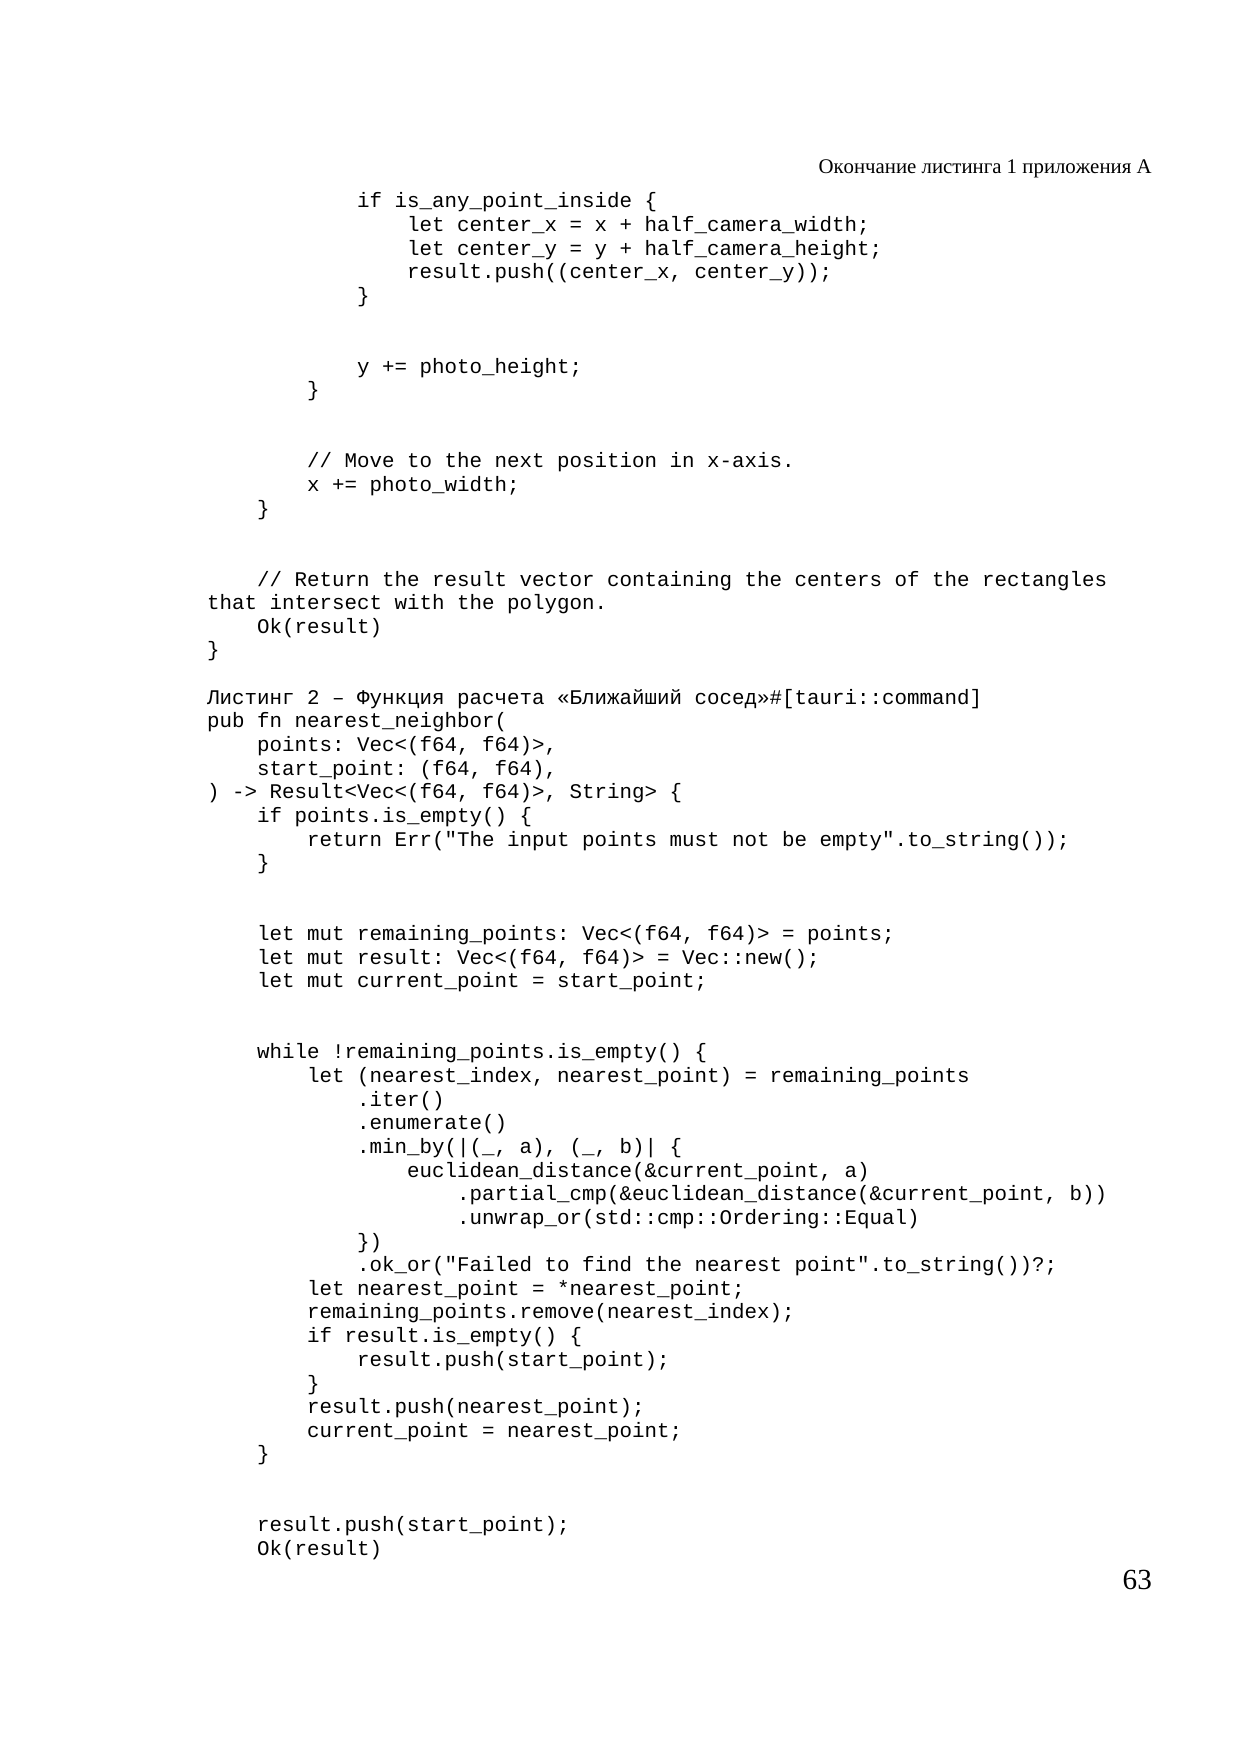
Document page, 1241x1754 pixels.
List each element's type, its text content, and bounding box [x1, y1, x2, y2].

text remaining_points.remove(nearest_index); [207, 1302, 1152, 1325]
text pub fn nearest_neighbor( [207, 710, 1152, 734]
text let mut remaining_points: Vec<(f64, f64)> = points; [207, 923, 1152, 947]
text current_point = nearest_point; [207, 1420, 1152, 1443]
text result.push(nearest_point); [207, 1396, 1152, 1420]
text } [207, 498, 1152, 521]
text points: Vec<(f64, f64)>, [207, 734, 1152, 758]
text } [207, 379, 1152, 403]
text result.push((center_x, center_y)); [207, 261, 1152, 285]
text result.push(start_point); [207, 1349, 1152, 1372]
text let mut result: Vec<(f64, f64)> = Vec::new(); [207, 947, 1152, 971]
text start_point: (f64, f64), [207, 758, 1152, 781]
text euclidean_distance(&current_point, a) [207, 1160, 1152, 1183]
text let (nearest_index, nearest_point) = remaining_points [207, 1065, 1152, 1089]
text .ok_or("Failed to find the nearest point".to_string())?; [207, 1254, 1152, 1278]
text y += photo_height; [207, 356, 1152, 379]
text if result.is_empty() { [207, 1325, 1152, 1349]
text let nearest_point = *nearest_point; [207, 1278, 1152, 1302]
text return Err("The input points must not be empty".to_string()); [207, 829, 1152, 852]
text } [207, 639, 1152, 663]
text } [207, 285, 1152, 308]
text if is_any_point_inside { [207, 190, 1152, 214]
text // Return the result vector containing the centers of the rectangles that intersect with the polygon. [207, 568, 1152, 616]
text Листинг 2 – Функция расчета «Ближайший сосед»#[tauri::command] [207, 687, 1152, 710]
text ) -> Result<Vec<(f64, f64)>, String> { [207, 781, 1152, 805]
text while !remaining_points.is_empty() { [207, 1041, 1152, 1065]
text Окончание листинга 1 приложения А [207, 154, 1152, 178]
text Ok(result) [207, 616, 1152, 639]
text Ok(result) [207, 1538, 1152, 1562]
text } [207, 1372, 1152, 1396]
text .partial_cmp(&euclidean_distance(&current_point, b)) [207, 1183, 1152, 1207]
text .iter() [207, 1089, 1152, 1112]
text let mut current_point = start_point; [207, 971, 1152, 994]
text if points.is_empty() { [207, 805, 1152, 829]
text .enumerate() [207, 1112, 1152, 1136]
text } [207, 852, 1152, 876]
text let center_y = y + half_camera_height; [207, 237, 1152, 261]
text }) [207, 1231, 1152, 1254]
text result.push(start_point); [207, 1514, 1152, 1538]
text .min_by(|(_, a), (_, b)| { [207, 1136, 1152, 1160]
text x += photo_width; [207, 474, 1152, 498]
text // Move to the next position in x-axis. [207, 450, 1152, 474]
text } [207, 1443, 1152, 1467]
text let center_x = x + half_camera_width; [207, 214, 1152, 237]
text .unwrap_or(std::cmp::Ordering::Equal) [207, 1207, 1152, 1231]
